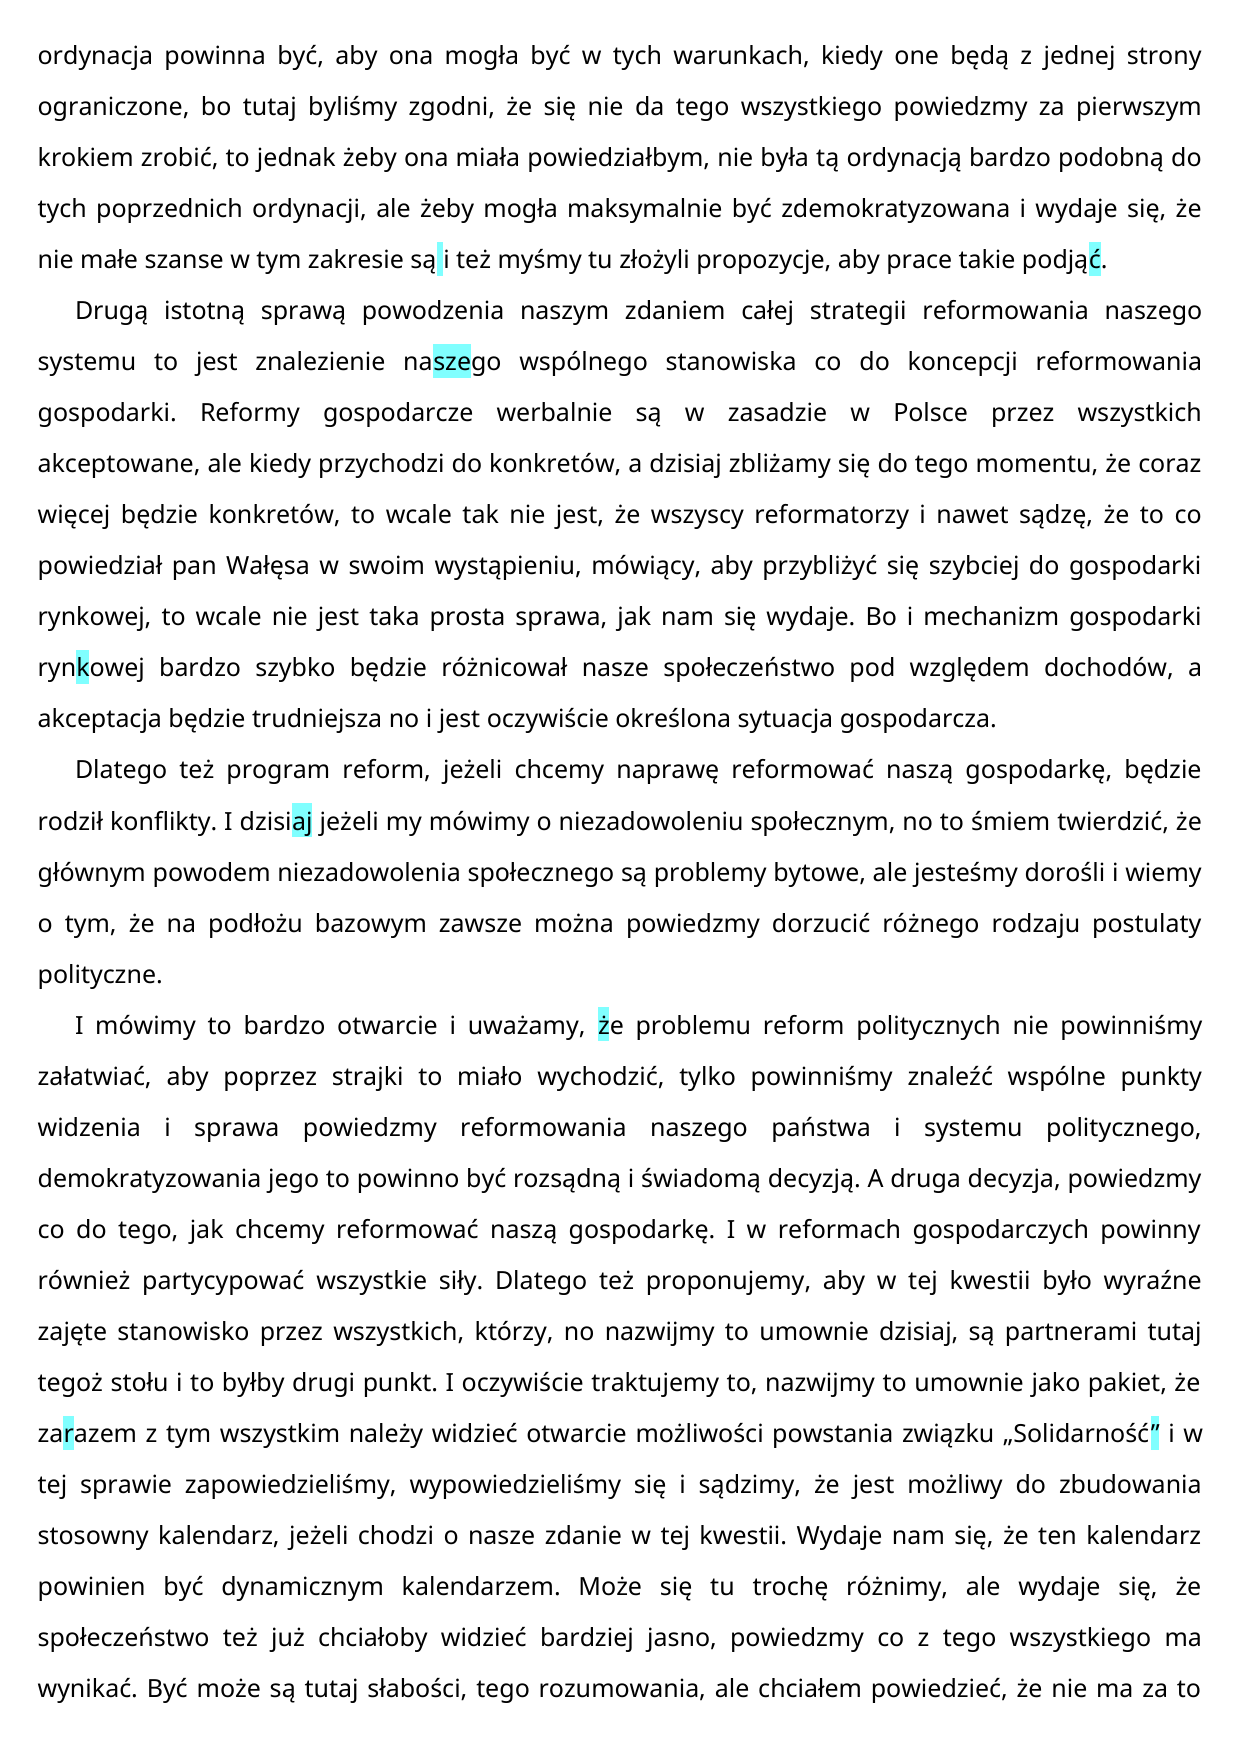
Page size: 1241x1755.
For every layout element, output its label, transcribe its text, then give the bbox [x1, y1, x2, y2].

text ordynacja powinna być, aby ona mogła być w tych warunkach, kiedy one będą z jednej strony ograniczone, bo tutaj byliśmy zgodni, że się nie da tego wszystkiego powiedzmy za pierwszym krokiem zrobić, to jednak żeby ona miała powiedziałbym, nie była tą ordynacją bardzo podobną do tych poprzednich ordynacji, ale żeby mogła maksymalnie być zdemokratyzowana i wydaje się, że nie małe szanse w tym zakresie są i też myśmy tu złożyli propozycje, aby prace takie podjąć. [37, 37, 1203, 276]
text Drugą istotną sprawą powodzenia naszym zdaniem całej strategii reformowania naszego systemu to jest znalezienie naszego wspólnego stanowiska co do koncepcji reformowania gospodarki. Reformy gospodarcze werbalnie są w zasadzie w Polsce przez wszystkich akceptowane, ale kiedy przychodzi do konkretów, a dzisiaj zbliżamy się do tego momentu, że coraz więcej będzie konkretów, to wcale tak nie jest, że wszyscy reformatorzy i nawet sądzę, że to co powiedział pan Wałęsa w swoim wystąpieniu, mówiący, aby przybliżyć się szybciej do gospodarki rynkowej, to wcale nie jest taka prosta sprawa, jak nam się wydaje. Bo i mechanizm gospodarki rynkowej bardzo szybko będzie różnicował nasze społeczeństwo pod względem dochodów, a akceptacja będzie trudniejsza no i jest oczywiście określona sytuacja gospodarcza. [37, 293, 1203, 735]
text Dlatego też program reform, jeżeli chcemy naprawę reformować naszą gospodarkę, będzie rodził konflikty. I dzisiaj jeżeli my mówimy o niezadowoleniu społecznym, no to śmiem twierdzić, że głównym powodem niezadowolenia społecznego są problemy bytowe, ale jesteśmy dorośli i wiemy o tym, że na podłożu bazowym zawsze można powiedzmy dorzucić różnego rodzaju postulaty polityczne. [37, 752, 1203, 990]
text I mówimy to bardzo otwarcie i uważamy, że problemu reform politycznych nie powinniśmy załatwiać, aby poprzez strajki to miało wychodzić, tylko powinniśmy znaleźć wspólne punkty widzenia i sprawa powiedzmy reformowania naszego państwa i systemu politycznego, demokratyzowania jego to powinno być rozsądną i świadomą decyzją. A druga decyzja, powiedzmy co do tego, jak chcemy reformować naszą gospodarkę. I w reformach gospodarczych powinny również partycypować wszystkie siły. Dlatego też proponujemy, aby w tej kwestii było wyraźne zajęte stanowisko przez wszystkich, którzy, no nazwijmy to umownie dzisiaj, są partnerami tutaj tegoż stołu i to byłby drugi punkt. I oczywiście traktujemy to, nazwijmy to umownie jako pakiet, że zarazem z tym wszystkim należy widzieć otwarcie możliwości powstania związku „Solidarność” i w tej sprawie zapowiedzieliśmy, wypowiedzieliśmy się i sądzimy, że jest możliwy do zbudowania stosowny kalendarz, jeżeli chodzi o nasze zdanie w tej kwestii. Wydaje nam się, że ten kalendarz powinien być dynamicznym kalendarzem. Może się tu trochę różnimy, ale wydaje się, że społeczeństwo też już chciałoby widzieć bardziej jasno, powiedzmy co z tego wszystkiego ma wynikać. Być może są tutaj słabości, tego rozumowania, ale chciałem powiedzieć, że nie ma za to [37, 1007, 1203, 1705]
